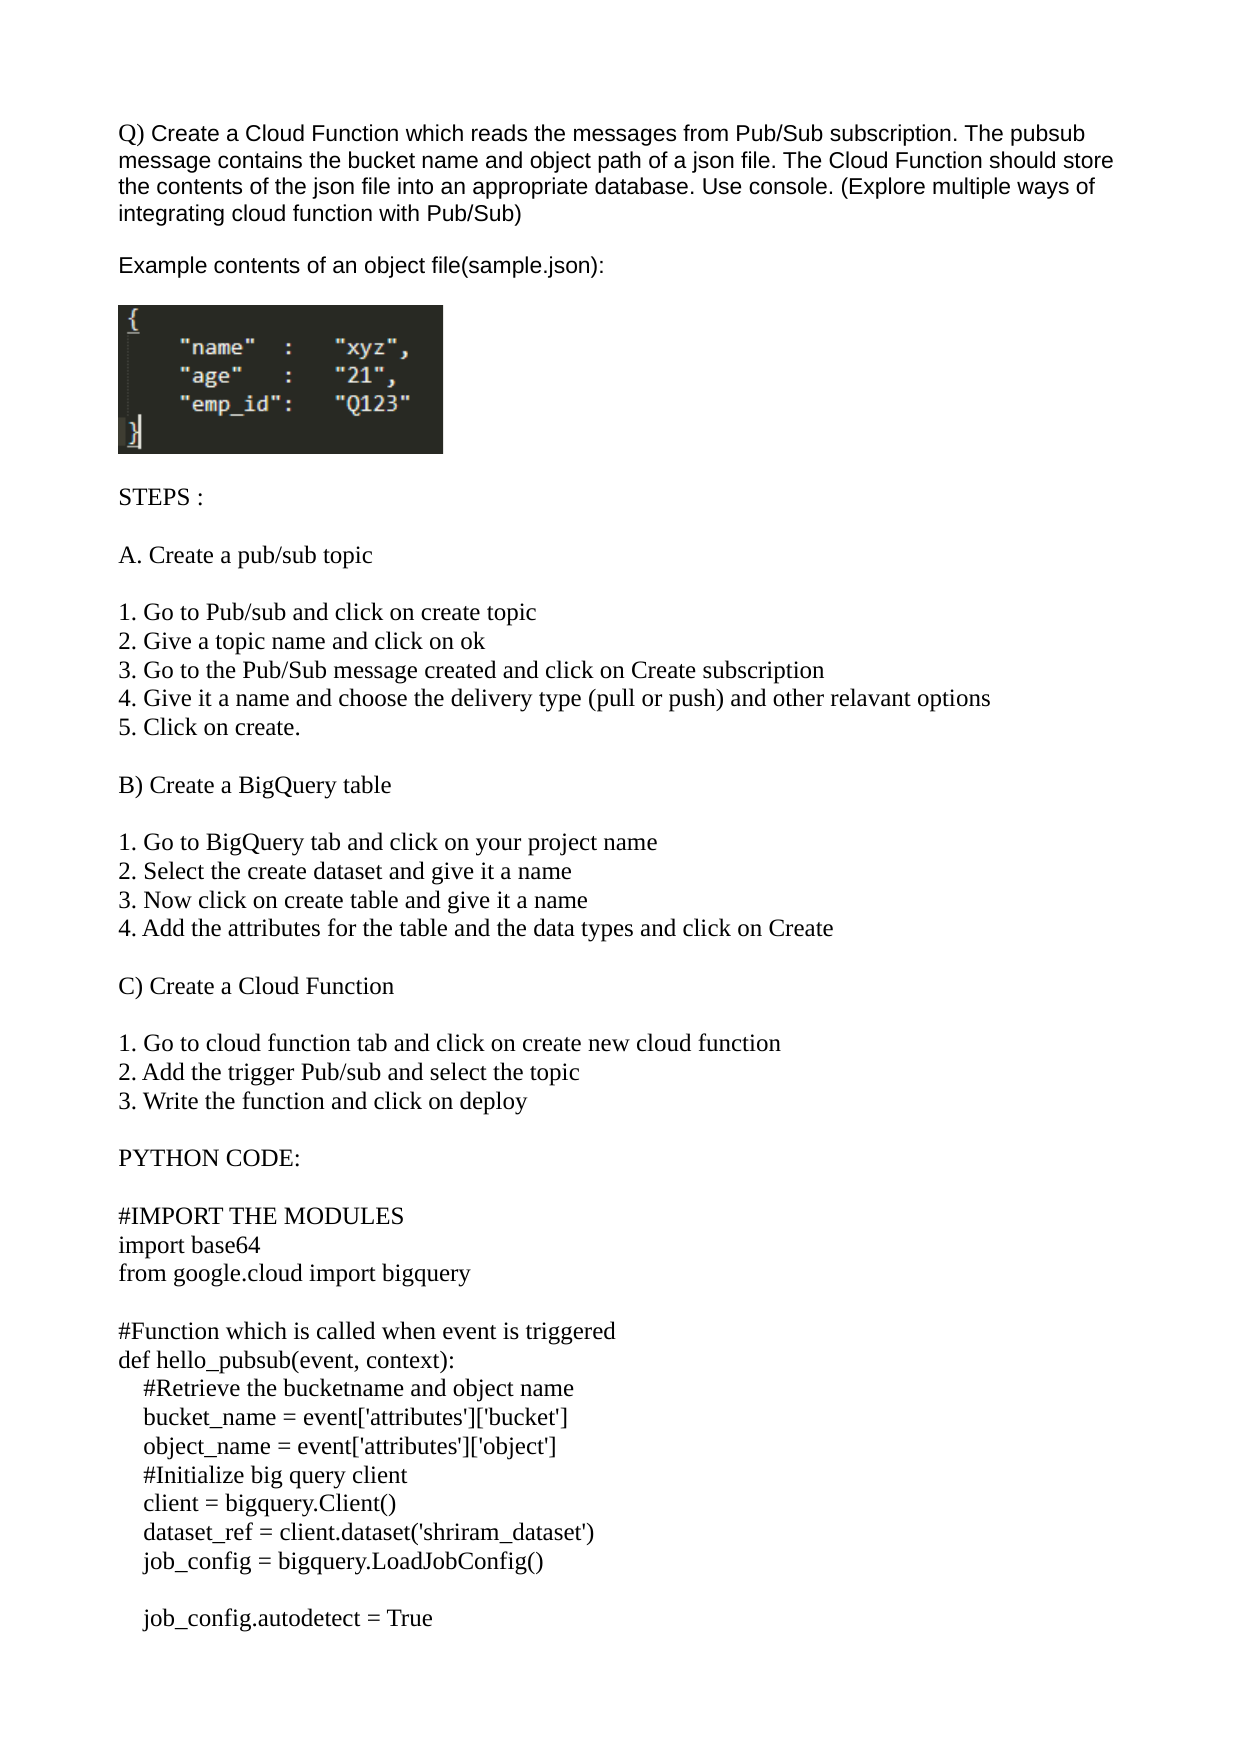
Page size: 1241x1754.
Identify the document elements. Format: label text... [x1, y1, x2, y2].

text 3. Now click on create table and give it a name [118, 885, 1122, 913]
text 1. Go to cloud function tab and click on create new cloud function [118, 1028, 1122, 1057]
text dataset_ref = client.dataset('shriram_dataset') [118, 1517, 1122, 1546]
text #Initialize big query client [118, 1460, 1122, 1488]
text job_config.autodetect = True [118, 1603, 1122, 1632]
text client = bigquery.Client() [118, 1488, 1122, 1517]
text #Retrieve the bucketname and object name [118, 1373, 1122, 1402]
text 1. Go to BigQuery tab and click on your project name [118, 827, 1122, 856]
text 2. Give a topic name and click on ok [118, 626, 1122, 655]
text 2. Add the trigger Pub/sub and select the topic [118, 1057, 1122, 1086]
text STEPS : [118, 482, 1122, 511]
text 5. Click on create. [118, 712, 1122, 741]
text Q) Create a Cloud Function which reads the messages from Pub/Sub subscription. The pubsub message contains the bucket name and object path of a json file. The Cloud Function should store the contents of the json file into an appropriate database. Use console. (Explore multiple ways of integrating cloud function with Pub/Sub) Example contents of an object file(sample.json): [118, 118, 1122, 453]
text #IMPORT THE MODULES [118, 1201, 1122, 1230]
text B) Create a BigQuery table [118, 770, 1122, 798]
text C) Create a Cloud Function [118, 971, 1122, 1000]
text A. Create a pub/sub topic [118, 540, 1122, 568]
text #Function which is called when event is triggered [118, 1316, 1122, 1345]
picture [118, 305, 444, 454]
text PYTHON CODE: [118, 1143, 1122, 1172]
text 3. Write the function and click on deploy [118, 1086, 1122, 1115]
text 3. Go to the Pub/Sub message created and click on Create subscription [118, 655, 1122, 683]
text 4. Give it a name and choose the delivery type (pull or push) and other relavant options [118, 683, 1122, 712]
text bucket_name = event['attributes']['bucket'] [118, 1402, 1122, 1431]
text from google.cloud import bigquery [118, 1258, 1122, 1287]
text 1. Go to Pub/sub and click on create topic [118, 597, 1122, 626]
text object_name = event['attributes']['object'] [118, 1431, 1122, 1460]
text def hello_pubsub(event, context): [118, 1345, 1122, 1373]
text import base64 [118, 1230, 1122, 1258]
text 2. Select the create dataset and give it a name [118, 856, 1122, 885]
text job_config = bigquery.LoadJobConfig() [118, 1546, 1122, 1575]
text 4. Add the attributes for the table and the data types and click on Create [118, 913, 1122, 942]
